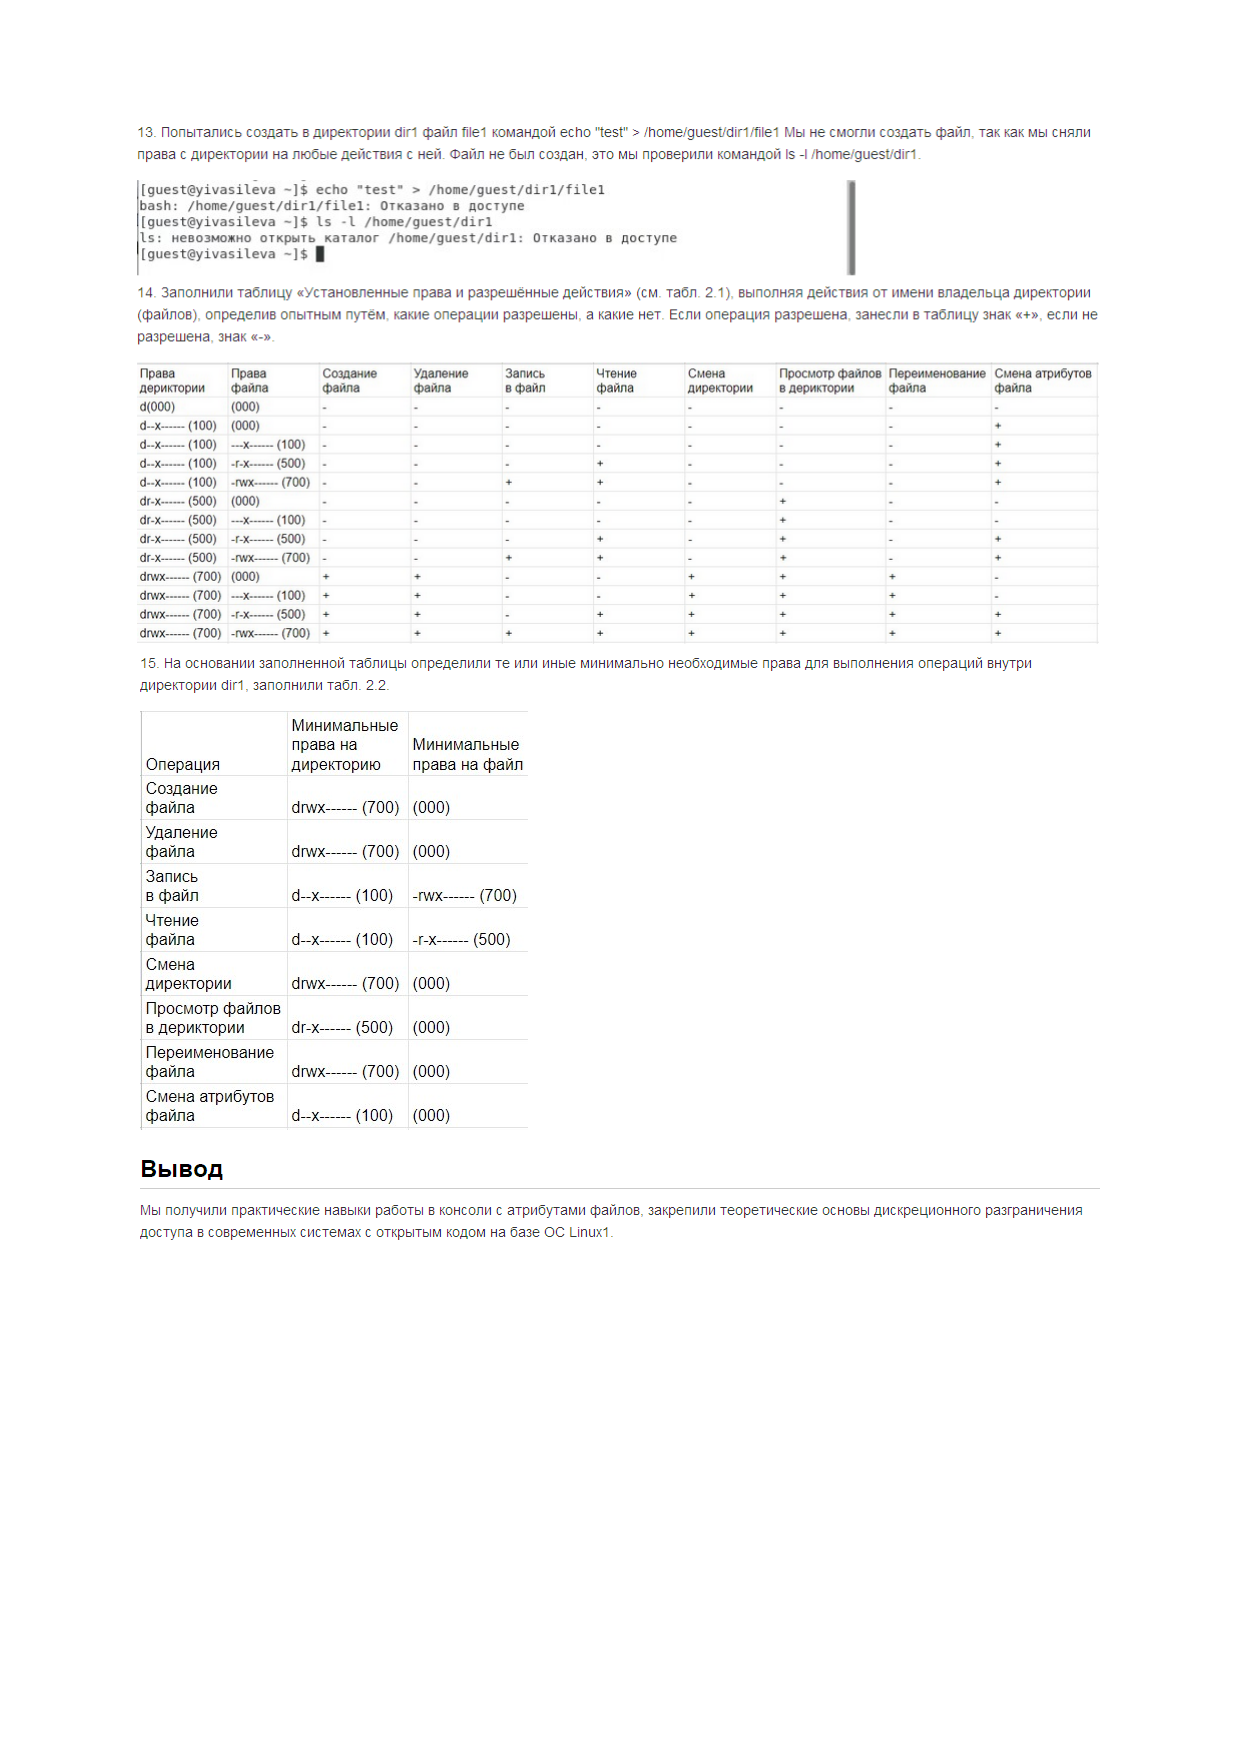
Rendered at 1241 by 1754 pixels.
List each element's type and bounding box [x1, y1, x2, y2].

picture [118, 653, 1123, 1246]
picture [118, 118, 1123, 646]
